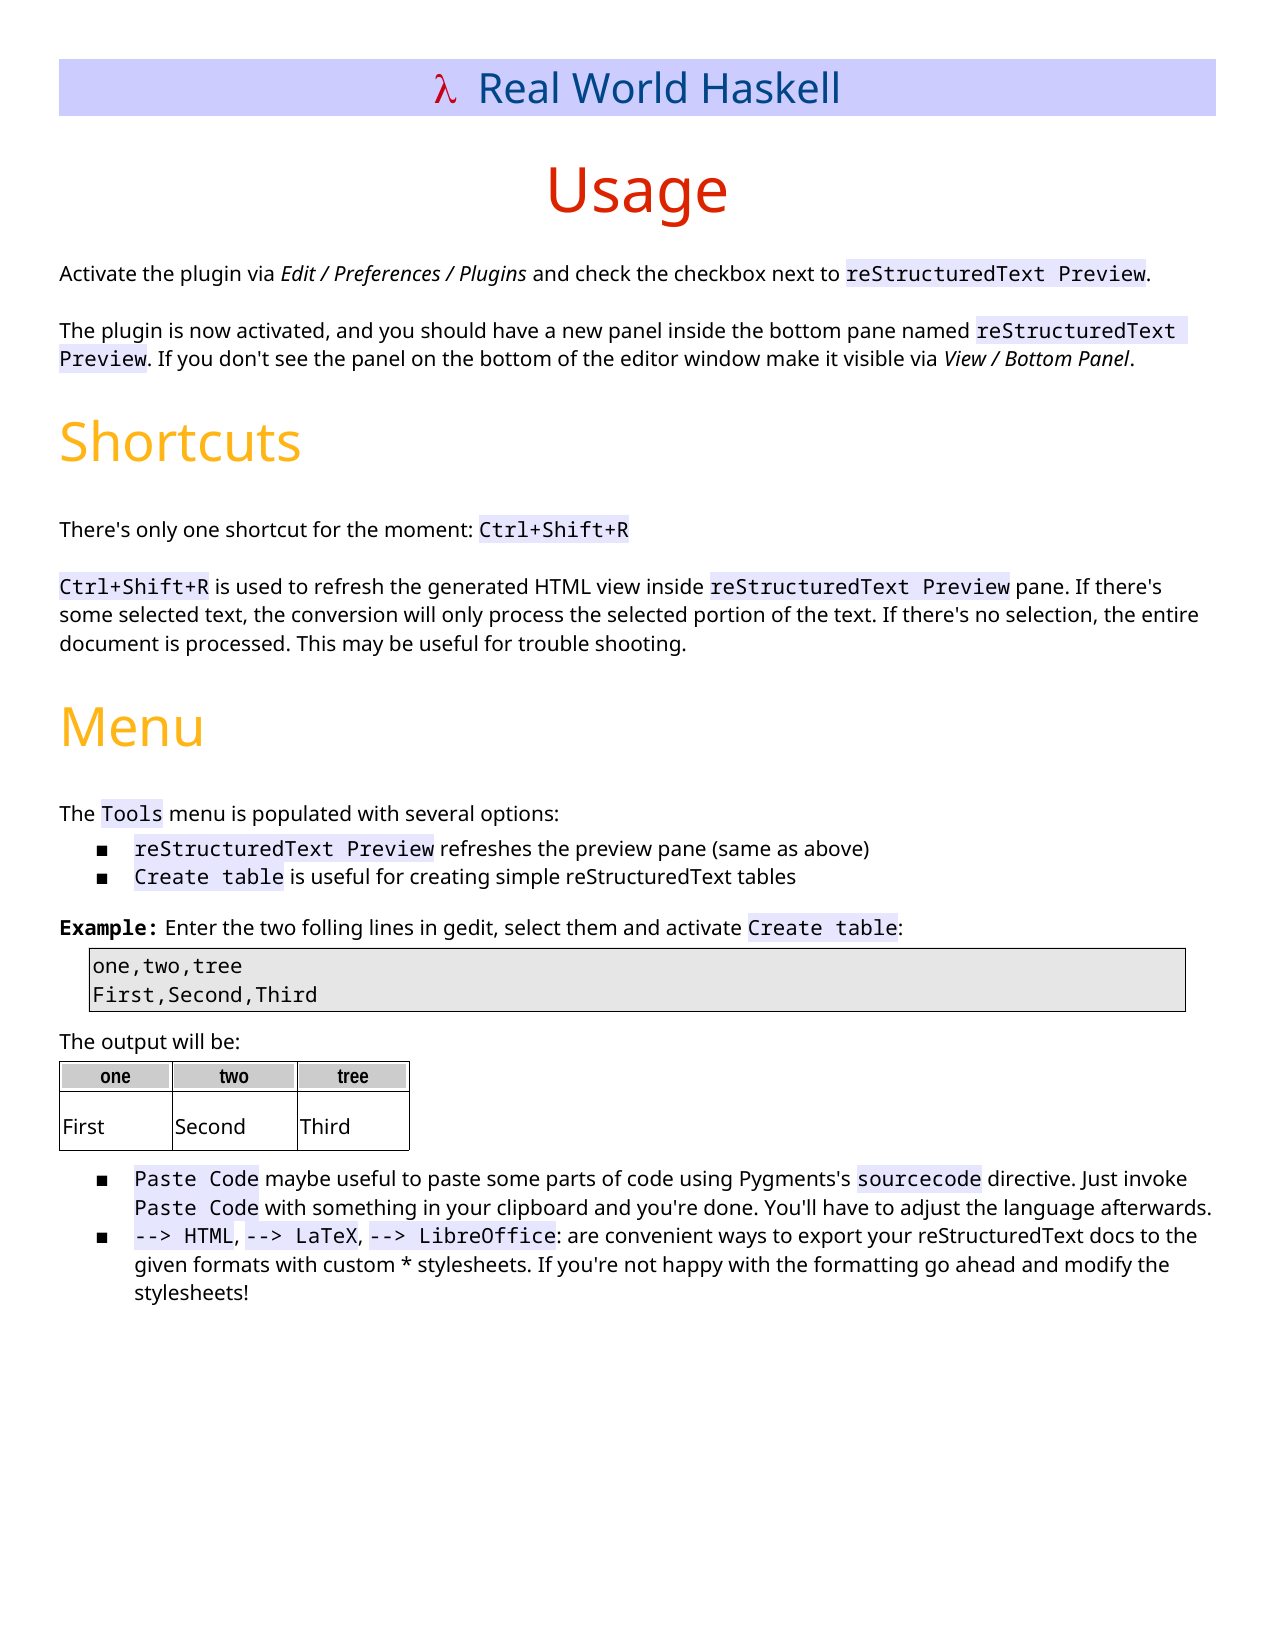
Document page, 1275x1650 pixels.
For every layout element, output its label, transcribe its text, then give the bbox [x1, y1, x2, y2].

list --> HTML, --> LaTeX, --> LibreOffice: are convenient ways to export your reStructuredText docs to the given formats with custom * stylesheets. If you're not happy with the formatting go ahead and modify the stylesheets! [97, 1221, 1216, 1307]
list Create table is useful for creating simple reStructuredText tables [284, 862, 1216, 891]
text The plugin is now activated, and you should have a new panel inside the bottom pane named reStructuredText Preview. If you don't see the panel on the bottom of the editor window make it visible via View / Bottom Panel. [59, 293, 1216, 373]
table_cell Second [173, 1092, 297, 1149]
text Example: Enter the two folling lines in gedit, select them and activate Create table: [59, 891, 1216, 942]
text Activate the plugin via Edit / Preferences / Plugins and check the checkbox next to reStructuredText Preview. [59, 243, 1216, 287]
text There's only one shortcut for the moment: Ctrl+Shift+R [59, 490, 1216, 543]
table_header two [173, 1062, 297, 1091]
text Ctrl+Shift+R is used to refresh the generated HTML view inside reStructuredText Preview pane. If there's some selected text, the conversion will only process the selected portion of the text. If there's no selection, the entire document is processed. This may be useful for trouble shooting. [59, 549, 1216, 657]
list Paste Code maybe useful to paste some parts of code using Pygments's sourcecode directive. Just invoke Paste Code with something in your clipboard and you're done. You'll have to adjust the language afterwards. [97, 1164, 1216, 1221]
table_cell Third [298, 1092, 409, 1149]
subtitle Usage [59, 145, 1216, 230]
list reStructuredText Preview refreshes the preview pane (same as above) [434, 834, 1216, 862]
subtitle Shortcuts [59, 404, 1216, 477]
table_cell First [60, 1092, 172, 1149]
table_header one [60, 1062, 172, 1091]
text The output will be: [59, 1012, 1216, 1055]
table_header tree [298, 1062, 409, 1091]
subtitle Menu [59, 688, 1216, 762]
text The Tools menu is populated with several options: [59, 774, 1216, 828]
text one,two,tree First,Second,Third [90, 949, 1185, 1011]
